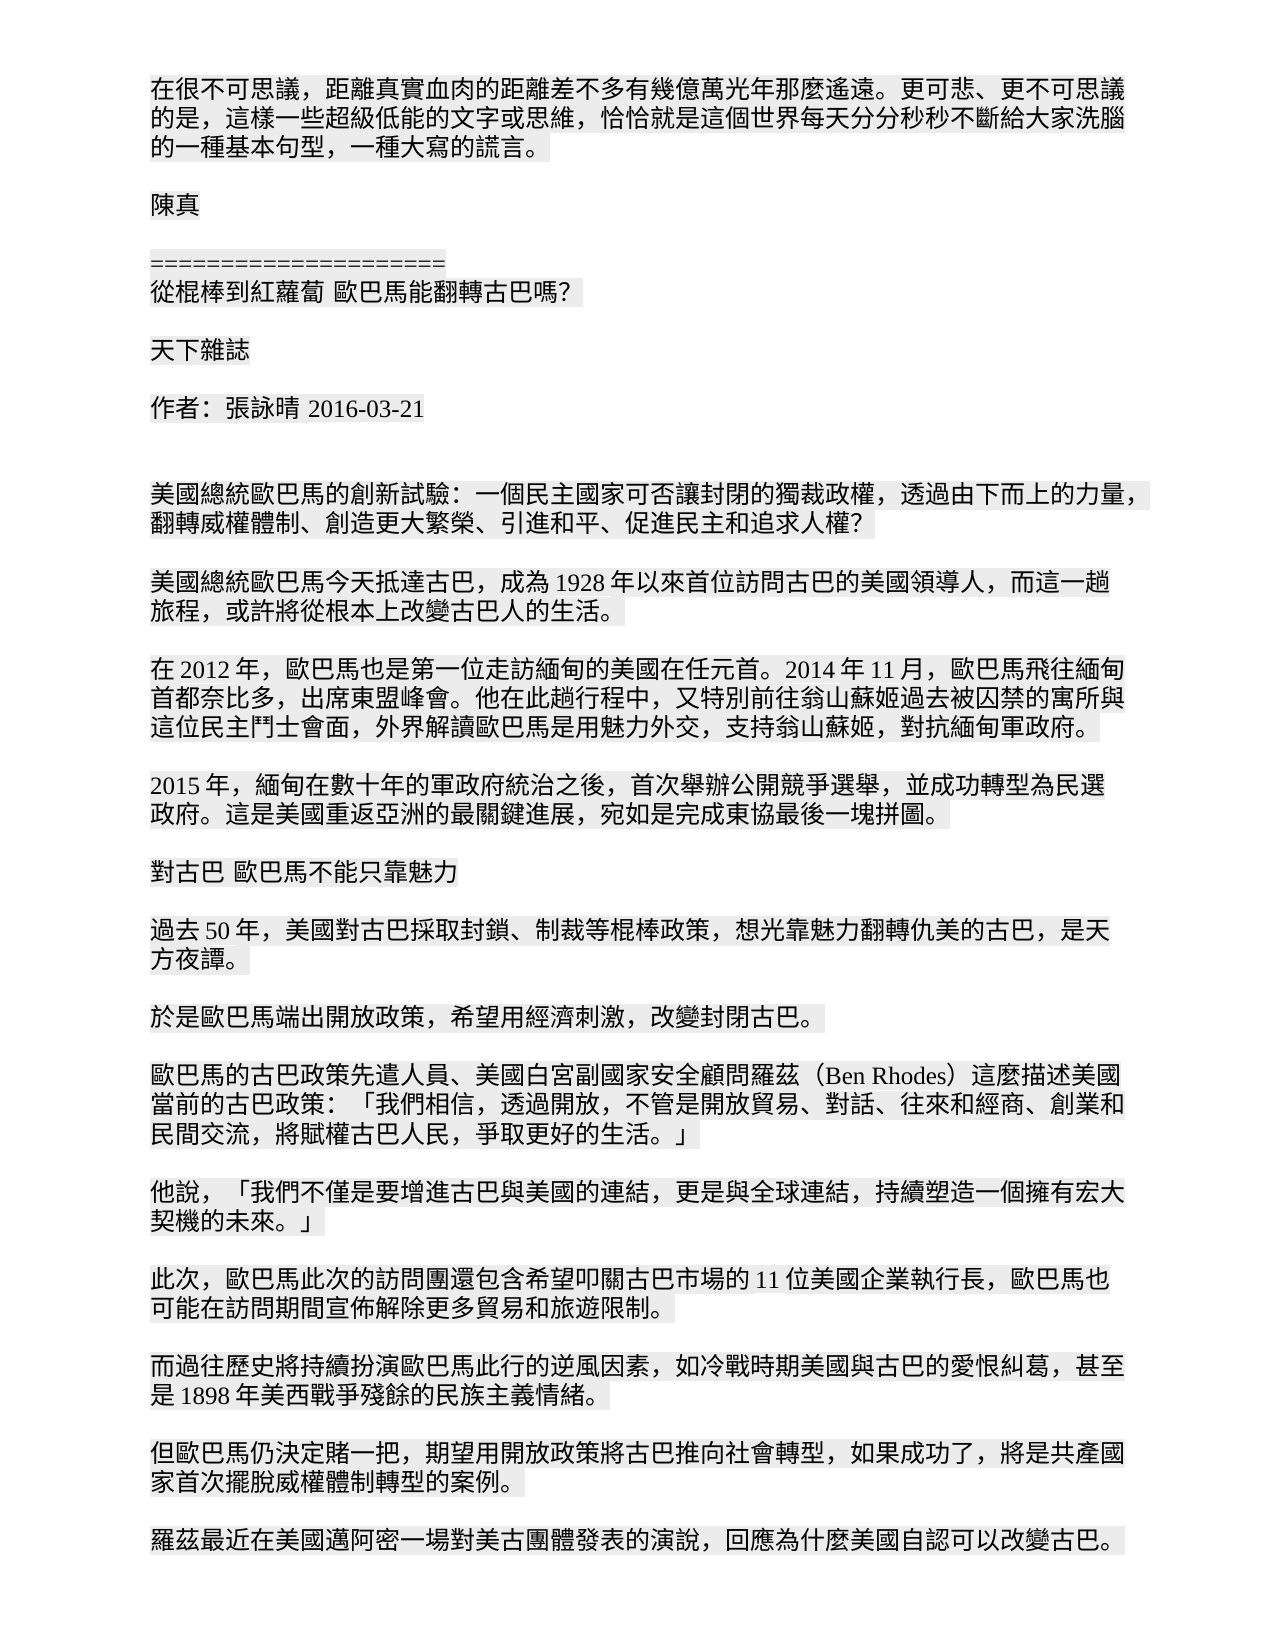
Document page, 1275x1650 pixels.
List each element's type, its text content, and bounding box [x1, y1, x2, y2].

text 歐巴馬訪問古巴。BBC 在台灣時間今天凌晨兩點多現場直播古美兩國總統的聯合記者會，前後一個多小時，看完都已經快凌晨四點了。 古美兩國去年建交以來，各方自然有各種評論。依我看，對付主要敵人--"中國"，顯然才是美國的主要核心考量之一。美國與伊朗關係的所謂 "解凍"，基本上我也是這樣看的。此地的所謂和平進展，也許就只是為彼地的衝突與戰爭做好準備。但我不是要講這些，而只是要說台灣媒體的低能真是令人難以想像。 看完BBC的記者會現場轉播之後，我轉到台灣的各大電視台，看看台灣方面有沒有相關報導，結果找到一個什麼 "寰宇新聞台"，談到古美建交，談論的焦點竟然是什麼古巴人的天生熱情浪漫，還說讓人印象最深刻的是古巴隨處可見的帥哥美女充滿拉丁風情的熱舞，在古巴大街上就能隨時隨地扭腰擺臀，然後畫面上就出現一些甩哥辣妹迅速搖擺的美臀特寫。 我很無奈，於是就再轉到另一台，也是 "國際焦點新聞"，提到英國，記者用一種很猥瑣的口氣說，"相信大家都很好奇唷，英國女皇和凱特王妃之間會不會也有婆媳問題ㄋㄟ?" 我覺得很痛苦，於是就再轉台，這回是國內 "重要新聞"。彰化街頭出現一位拾荒老婦，牽著一輛腳踏車。哇！我說阿嬤呀，妳嘛幫幫忙，腳踏車上竟然載滿各種廢棄物與資源回收。來！記者帶你來測量一下，竟然有兩層樓高耶。網友說："霍爾！霍爾！" 網友們打趣說，難道是霍爾移動城堡現身台灣。(我不知道什麼是霍爾移動城堡，但從報導上看來，應該是什麼漫畫或動漫之類。) 記者說，網友們看了這台載滿瓶瓶罐罐的拾荒腳踏車，紛紛 "神回應"，或是 "打臉" 了誰，或是跟什麼名人或名物有百分之多少的相似性，好好笑喔，阿嬤呀，妳嘛幫幫忙，真是太厲害了！ 這就是台灣媒體的所謂國內外焦點新聞。一個人如果每天不斷吸收這樣一些垃圾，你想，他的腦子和心靈會產生什麼樣的變化，會萎縮扭曲到何種不可思議的地步。由此你也可以想見，為什麼台灣年輕一代五六十年來始終是主流政治惡勢力的鐵桿部隊，因為他在根本上缺乏做為一個人應有的大腦，缺乏做為一個人應有的正常心靈與正直人性與人品，任人擺佈，跟真實血肉完全脫節。 也許你會說，那只是一些受教育程度比較低或經濟階級比較低的人，才會有的現象。但事實上根本不是這樣。在台灣，所謂教育，其實就只是學習一些專業技術或知識，這並不會使他們因此擁有一個可供獨立思維、藉以認識世界的大腦，更無助於其心靈或人格的發展。至於經濟能力的優越，跟一個人的腦子和心靈恐怕也沒有多大的正面關係。 太低級的我就不舉例了，就舉一個台灣(自以為)品味最高、視野最廣的中產階級主流刊物 "天下雜誌" 為例，如下。你看，講起古美關係，竟然寫出這樣一些超級低能的內容，實在很不可思議，距離真實血肉的距離差不多有幾億萬光年那麼遙遠。更可悲、更不可思議的是，這樣一些超級低能的文字或思維，恰恰就是這個世界每天分分秒秒不斷給大家洗腦的一種基本句型，一種大寫的謊言。 陳真 ===================== 從棍棒到紅蘿蔔 歐巴馬能翻轉古巴嗎？ 天下雜誌 作者：張詠晴 2016-03-21 美國總統歐巴馬的創新試驗：一個民主國家可否讓封閉的獨裁政權，透過由下而上的力量，翻轉威權體制、創造更大繁榮、引進和平、促進民主和追求人權？ 美國總統歐巴馬今天抵達古巴，成為1928年以來首位訪問古巴的美國領導人，而這一趟旅程，或許將從根本上改變古巴人的生活。 在2012年，歐巴馬也是第一位走訪緬甸的美國在任元首。2014年11月，歐巴馬飛往緬甸首都奈比多，出席東盟峰會。他在此趟行程中，又特別前往翁山蘇姬過去被囚禁的寓所與這位民主鬥士會面，外界解讀歐巴馬是用魅力外交，支持翁山蘇姬，對抗緬甸軍政府。 2015年，緬甸在數十年的軍政府統治之後，首次舉辦公開競爭選舉，並成功轉型為民選政府。這是美國重返亞洲的最關鍵進展，宛如是完成東協最後一塊拼圖。 對古巴 歐巴馬不能只靠魅力 過去50年，美國對古巴採取封鎖、制裁等棍棒政策，想光靠魅力翻轉仇美的古巴，是天方夜譚。 於是歐巴馬端出開放政策，希望用經濟刺激，改變封閉古巴。 歐巴馬的古巴政策先遣人員、美國白宮副國家安全顧問羅茲（Ben Rhodes）這麼描述美國當前的古巴政策：「我們相信，透過開放，不管是開放貿易、對話、往來和經商、創業和民間交流，將賦權古巴人民，爭取更好的生活。」 他說，「我們不僅是要增進古巴與美國的連結，更是與全球連結，持續塑造一個擁有宏大契機的未來。」 此次，歐巴馬此次的訪問團還包含希望叩關古巴市場的11位美國企業執行長，歐巴馬也可能在訪問期間宣佈解除更多貿易和旅遊限制。 而過往歷史將持續扮演歐巴馬此行的逆風因素，如冷戰時期美國與古巴的愛恨糾葛，甚至是1898年美西戰爭殘餘的民族主義情緒。 但歐巴馬仍決定賭一把，期望用開放政策將古巴推向社會轉型，如果成功了，將是共產國家首次擺脫威權體制轉型的案例。 羅茲最近在美國邁阿密一場對美古團體發表的演說，回應為什麼美國自認可以改變古巴。 他說：「有時，人們問我。『美國在中國設立大使館，美國參與中國事務。』但中國顯然還是在許多方面，都走向違反人權的道路。」 羅茲繼續說：「而古巴之所以不同，部份原因在於古巴與我們是共同體（都位在美洲），它是如此鄰近，我們兩國有著這樣的文化親和力。另外，我們對古巴人民非常有信心。」 的確，在歐巴馬出訪前夕，古巴也展現了一些禮尚往來的誠意。比方說古巴政府17日取消在古巴境內用美元兌換披索的10%附加稅，令美國人在古巴旅遊更方便及便宜。此外，古巴釋放了一些政治犯，儘管《今日美國報》（USA Today）說，後來有些政治犯又被抓回牢裡。 美古關係解禁 Airbnb衝第一 為遊客提供短期住宿訂房服務的Airbnb於20日宣佈，獲歐巴馬政府特別授權，將讓全球旅客透過該網站，預訂及租賃古巴的私人住宅。這也使得Airbnb成為美、古復交後，第一家打入古巴市場的美國大公司。 Airbnb在1年多前進軍古巴，但目前，只有美國旅客可透過Airbnb訂古巴住宿。但光是去年，就有多達4000個古巴家庭加入Airbnb服務，使得古巴成為Airbnb成長最快的市場。 美聯社分析，Airbnb之所以獲准搶先進入市場，可能與國際旅客對古巴的住宿需求爆增有關。 而目前，古巴許多飯店都是由政府機構經營，由於缺乏外來競爭，品質低落、服務鬆弛，設備陳舊，致使國際旅客奮力尋找替代住宿方案。 而古巴私宅出租並不是全新的生意，90年代，古巴政府就開放家庭將自己空出的屋宅租出去，賺點外快。因此，Airbnb的介入，只是鼓勵更多古巴民眾賺觀光財，或是提供原本的房東一個國際曝光平台。 旅館住宿生意，一方面可以改善古巴人民經濟狀況，也是讓古巴中產階級與海外旅客接觸和交流的好機會。美國希望藉著經濟和思想上的交流，滋養古巴日漸獨立的中產階級，或許有朝一日，他們將覺醒，向政府爭取更多權利，翻轉古巴的單一政黨和中央計劃經濟運作模式。 [150, 75, 1125, 1555]
